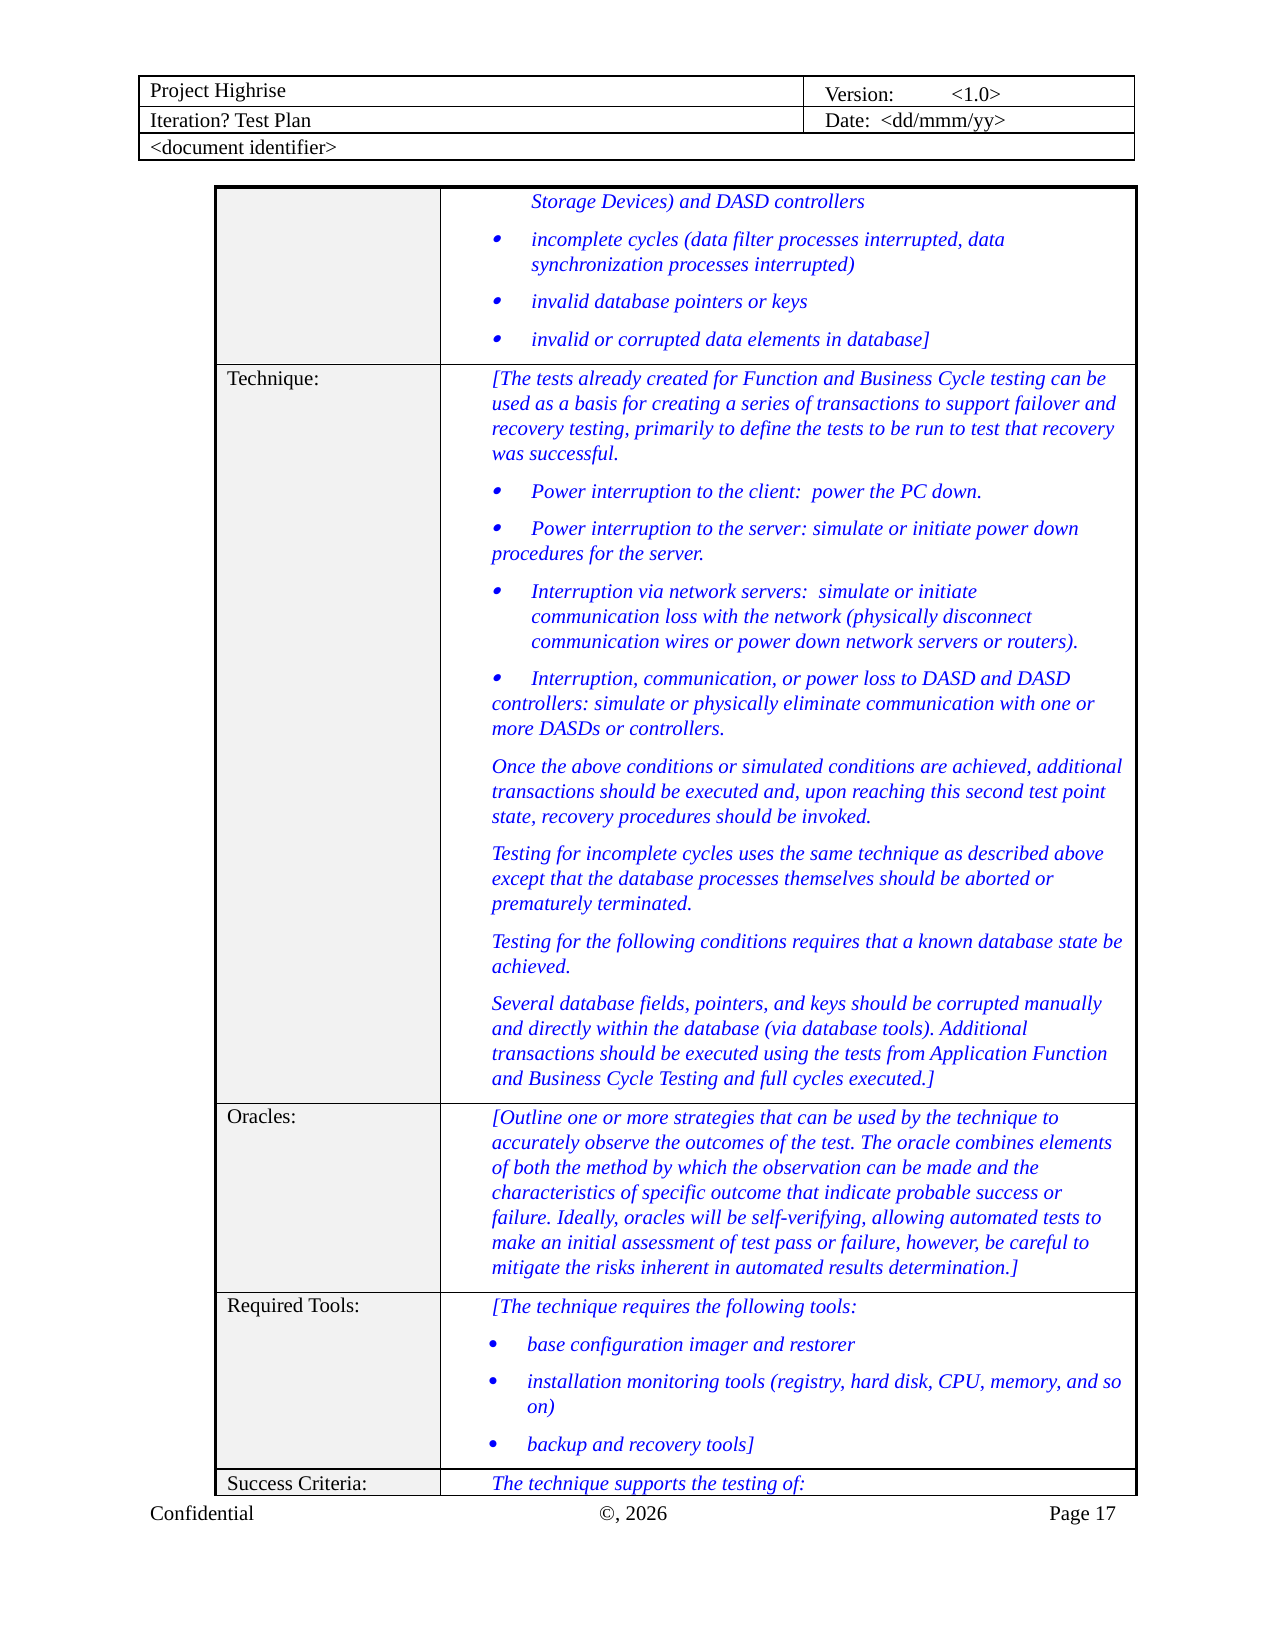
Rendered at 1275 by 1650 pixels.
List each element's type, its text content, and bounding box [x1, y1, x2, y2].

table_cell The technique supports the testing of: One or more simulated disasters involving one or more combinations of the application, database, and system. One or more simulated recoveries involving one or more combinations of the application, database, and system to a known desired state.] [441, 1470, 1135, 1495]
table_header [217, 189, 440, 363]
table_cell [The tests already created for Function and Business Cycle testing can be used as a basis for creating a series of transactions to support failover and recovery testing, primarily to define the tests to be run to test that recovery was successful.  Power interruption to the client: power the PC down.  Power interruption to the server: simulate or initiate power down procedures for the server.  Interruption via network servers: simulate or initiate communication loss with the network (physically disconnect communication wires or power down network servers or routers).  Interruption, communication, or power loss to DASD and DASD controllers: simulate or physically eliminate communication with one or more DASDs or controllers. Once the above conditions or simulated conditions are achieved, additional transactions should be executed and, upon reaching this second test point state, recovery procedures should be invoked. Testing for incomplete cycles uses the same technique as described above except that the database processes themselves should be aborted or prematurely terminated. Testing for the following conditions requires that a known database state be achieved. Several database fields, pointers, and keys should be corrupted manually and directly within the database (via database tools). Additional transactions should be executed using the tests from Application Function and Business Cycle Testing and full cycles executed.] [441, 365, 1135, 1103]
table_cell Oracles: [217, 1104, 440, 1292]
table_cell Technique: [217, 365, 440, 1103]
table_cell Success Criteria: [217, 1470, 440, 1495]
table_cell [Outline one or more strategies that can be used by the technique to accurately observe the outcomes of the test. The oracle combines elements of both the method by which the observation can be made and the characteristics of specific outcome that indicate probable success or failure. Ideally, oracles will be self-verifying, allowing automated tests to make an initial assessment of test pass or failure, however, be careful to mitigate the risks inherent in automated results determination.] [441, 1104, 1135, 1292]
table_header Storage Devices) and DASD controllers  incomplete cycles (data filter processes interrupted, data synchronization processes interrupted)  invalid database pointers or keys  invalid or corrupted data elements in database] [441, 189, 1135, 363]
table_cell Required Tools: [217, 1293, 440, 1468]
table_cell [The technique requires the following tools: base configuration imager and restorer installation monitoring tools (registry, hard disk, CPU, memory, and so on) backup and recovery tools] [441, 1293, 1135, 1468]
